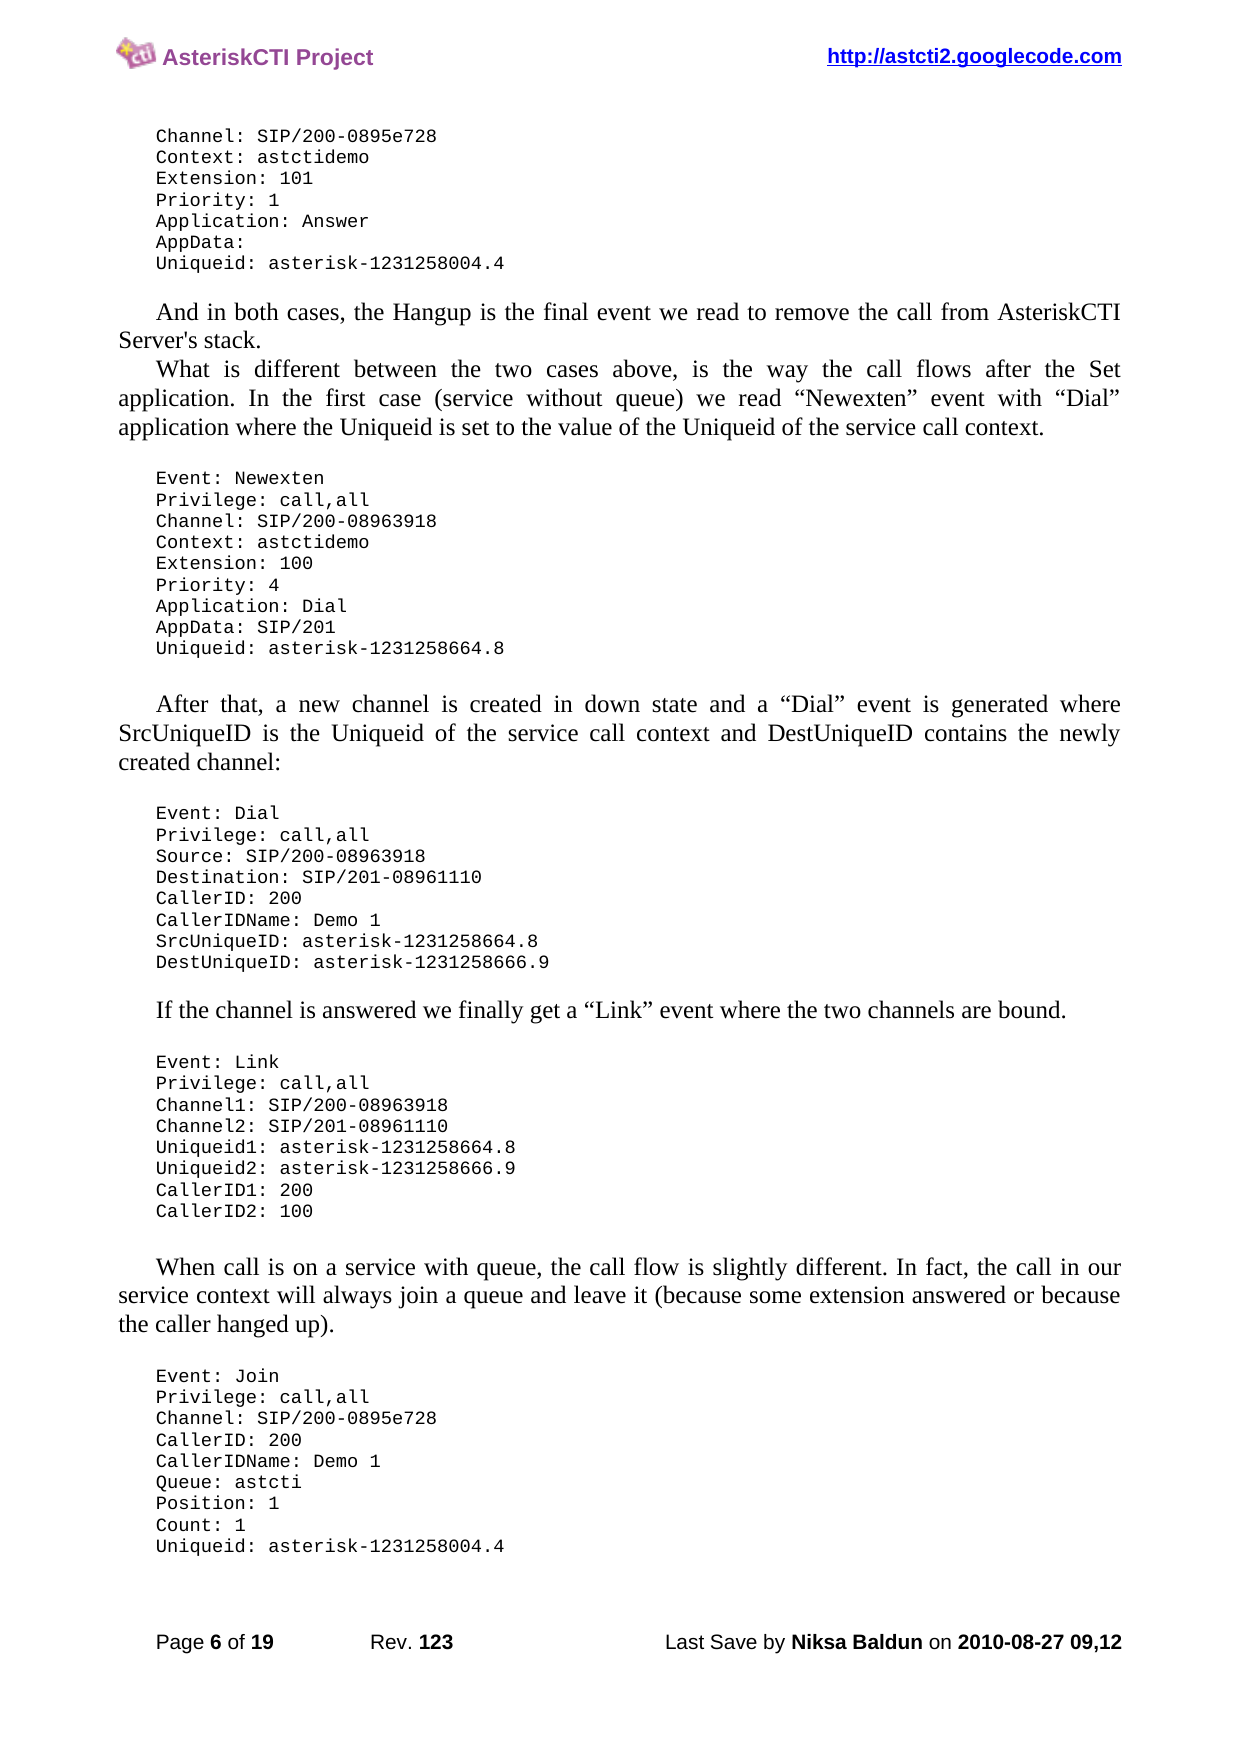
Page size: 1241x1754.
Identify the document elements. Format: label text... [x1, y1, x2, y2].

text Source: SIP/200-08963918 [118, 847, 1122, 868]
text AppData: SIP/201 [118, 618, 1122, 639]
text DestUniqueID: asterisk-1231258666.9 [118, 953, 1122, 974]
text Channel2: SIP/201-08961110 [118, 1117, 1122, 1138]
text If the channel is answered we finally get a “Link” event where the two channels are bound. [118, 995, 1122, 1024]
text Uniqueid: asterisk-1231258664.8 [118, 639, 1122, 660]
text Position: 1 [118, 1494, 1122, 1515]
text After that, a new channel is created in down state and a “Dial” event is generated where SrcUniqueID is the Uniqueid of the service call context and DestUniqueID contains the newly created channel: [118, 689, 1122, 775]
text Count: 1 [118, 1515, 1122, 1537]
text CallerID: 200 [118, 889, 1122, 910]
text Extension: 100 [118, 554, 1122, 575]
text Privilege: call,all [118, 1388, 1122, 1409]
text Uniqueid: asterisk-1231258004.4 [118, 1537, 1122, 1558]
text Application: Answer [118, 212, 1122, 233]
text And in both cases, the Hangup is the final event we read to remove the call from AsteriskCTI Server's stack. [118, 297, 1122, 354]
text CallerID: 200 [118, 1430, 1122, 1452]
text Channel: SIP/200-0895e728 [118, 127, 1122, 148]
text CallerIDName: Demo 1 [118, 1452, 1122, 1473]
text Uniqueid1: asterisk-1231258664.8 [118, 1138, 1122, 1159]
text CallerIDName: Demo 1 [118, 910, 1122, 932]
text Priority: 4 [118, 575, 1122, 597]
text Uniqueid2: asterisk-1231258666.9 [118, 1159, 1122, 1180]
text AppData: [118, 233, 1122, 254]
text SrcUniqueID: asterisk-1231258664.8 [118, 932, 1122, 953]
text Privilege: call,all [118, 1074, 1122, 1095]
text CallerID2: 100 [118, 1202, 1122, 1223]
text Destination: SIP/201-08961110 [118, 868, 1122, 889]
text When call is on a service with queue, the call flow is slightly different. In fact, the call in our service context will always join a queue and leave it (because some extension answered or because the caller hanged up). [118, 1252, 1122, 1338]
picture [116, 34, 157, 74]
text Extension: 101 [118, 169, 1122, 190]
text Event: Link [118, 1053, 1122, 1074]
text Channel: SIP/200-08963918 [118, 512, 1122, 533]
text Privilege: call,all [118, 490, 1122, 512]
text Event: Newexten [118, 469, 1122, 490]
text Queue: astcti [118, 1473, 1122, 1494]
text Uniqueid: asterisk-1231258004.4 [118, 254, 1122, 275]
text Privilege: call,all [118, 825, 1122, 847]
text CallerID1: 200 [118, 1180, 1122, 1202]
text Priority: 1 [118, 190, 1122, 212]
text What is different between the two cases above, is the way the call flows after the Set application. In the first case (service without queue) we read “Newexten” event with “Dial” application where the Uniqueid is set to the value of the Uniqueid of the service call context. [118, 354, 1122, 440]
text Channel: SIP/200-0895e728 [118, 1409, 1122, 1430]
text Channel1: SIP/200-08963918 [118, 1095, 1122, 1117]
text Event: Join [118, 1367, 1122, 1388]
text Application: Dial [118, 597, 1122, 618]
text Context: astctidemo [118, 148, 1122, 169]
text Event: Dial [118, 804, 1122, 825]
text Context: astctidemo [118, 533, 1122, 554]
